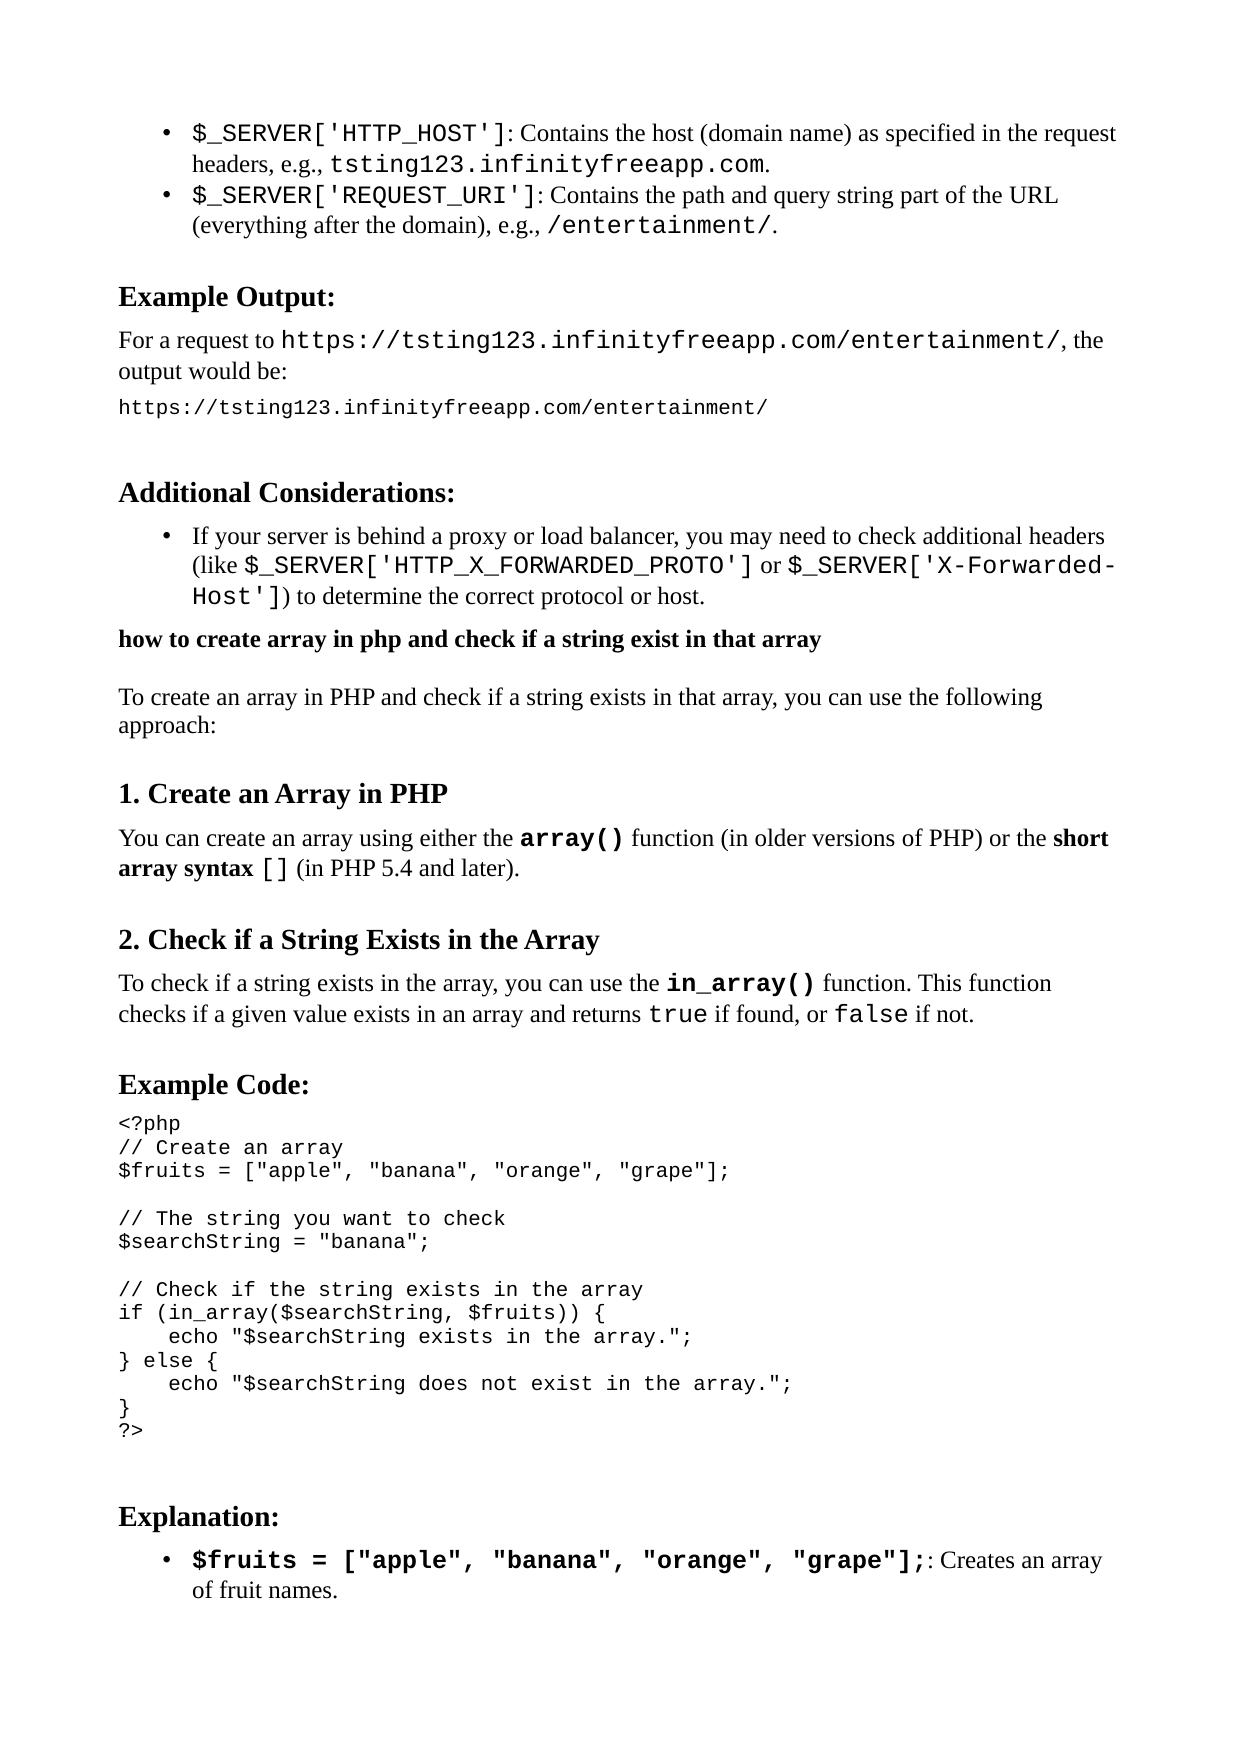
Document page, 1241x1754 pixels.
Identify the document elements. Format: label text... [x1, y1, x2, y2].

text echo "$searchString exists in the array."; [118, 1326, 1122, 1349]
text For a request to https://tsting123.infinityfreeapp.com/entertainment/, the output would be: [118, 325, 1122, 384]
text } else { [118, 1349, 1122, 1373]
text echo "$searchString does not exist in the array."; [118, 1373, 1122, 1397]
subtitle 1. Create an Array in PHP [118, 777, 1122, 810]
text // The string you want to check [118, 1208, 1122, 1231]
text how to create array in php and check if a string exist in that array [118, 624, 1122, 653]
list $_SERVER['REQUEST_URI']: Contains the path and query string part of the URL (everything after the domain), e.g., /entertainment/. [162, 180, 1122, 241]
text <?php [118, 1113, 1122, 1137]
text https://tsting123.infinityfreeapp.com/entertainment/ [118, 397, 1122, 421]
text To create an array in PHP and check if a string exists in that array, you can use the following approach: [118, 682, 1122, 739]
subtitle 2. Check if a String Exists in the Array [118, 922, 1122, 955]
text You can create an array using either the array() function (in older versions of PHP) or the short array syntax [] (in PHP 5.4 and later). [118, 823, 1122, 884]
text ?> [118, 1421, 1122, 1444]
text if (in_array($searchString, $fruits)) { [118, 1302, 1122, 1326]
text // Check if the string exists in the array [118, 1279, 1122, 1302]
list $fruits = ["apple", "banana", "orange", "grape"];: Creates an array of fruit names. [162, 1545, 1122, 1604]
subtitle Example Output: [118, 279, 1122, 312]
text $searchString = "banana"; [118, 1231, 1122, 1255]
text $fruits = ["apple", "banana", "orange", "grape"]; [118, 1160, 1122, 1184]
text } [118, 1397, 1122, 1421]
subtitle Example Code: [118, 1067, 1122, 1101]
subtitle Additional Considerations: [118, 475, 1122, 509]
text To check if a string exists in the array, you can use the in_array() function. This function checks if a given value exists in an array and returns true if found, or false if not. [118, 968, 1122, 1029]
text // Create an array [118, 1137, 1122, 1160]
list If your server is behind a proxy or load balancer, you may need to check additional headers (like $_SERVER['HTTP_X_FORWARDED_PROTO'] or $_SERVER['X-Forwarded-Host']) to determine the correct protocol or host. [162, 521, 1122, 612]
list $_SERVER['HTTP_HOST']: Contains the host (domain name) as specified in the request headers, e.g., tsting123.infinityfreeapp.com. [162, 118, 1122, 180]
subtitle Explanation: [118, 1499, 1122, 1532]
